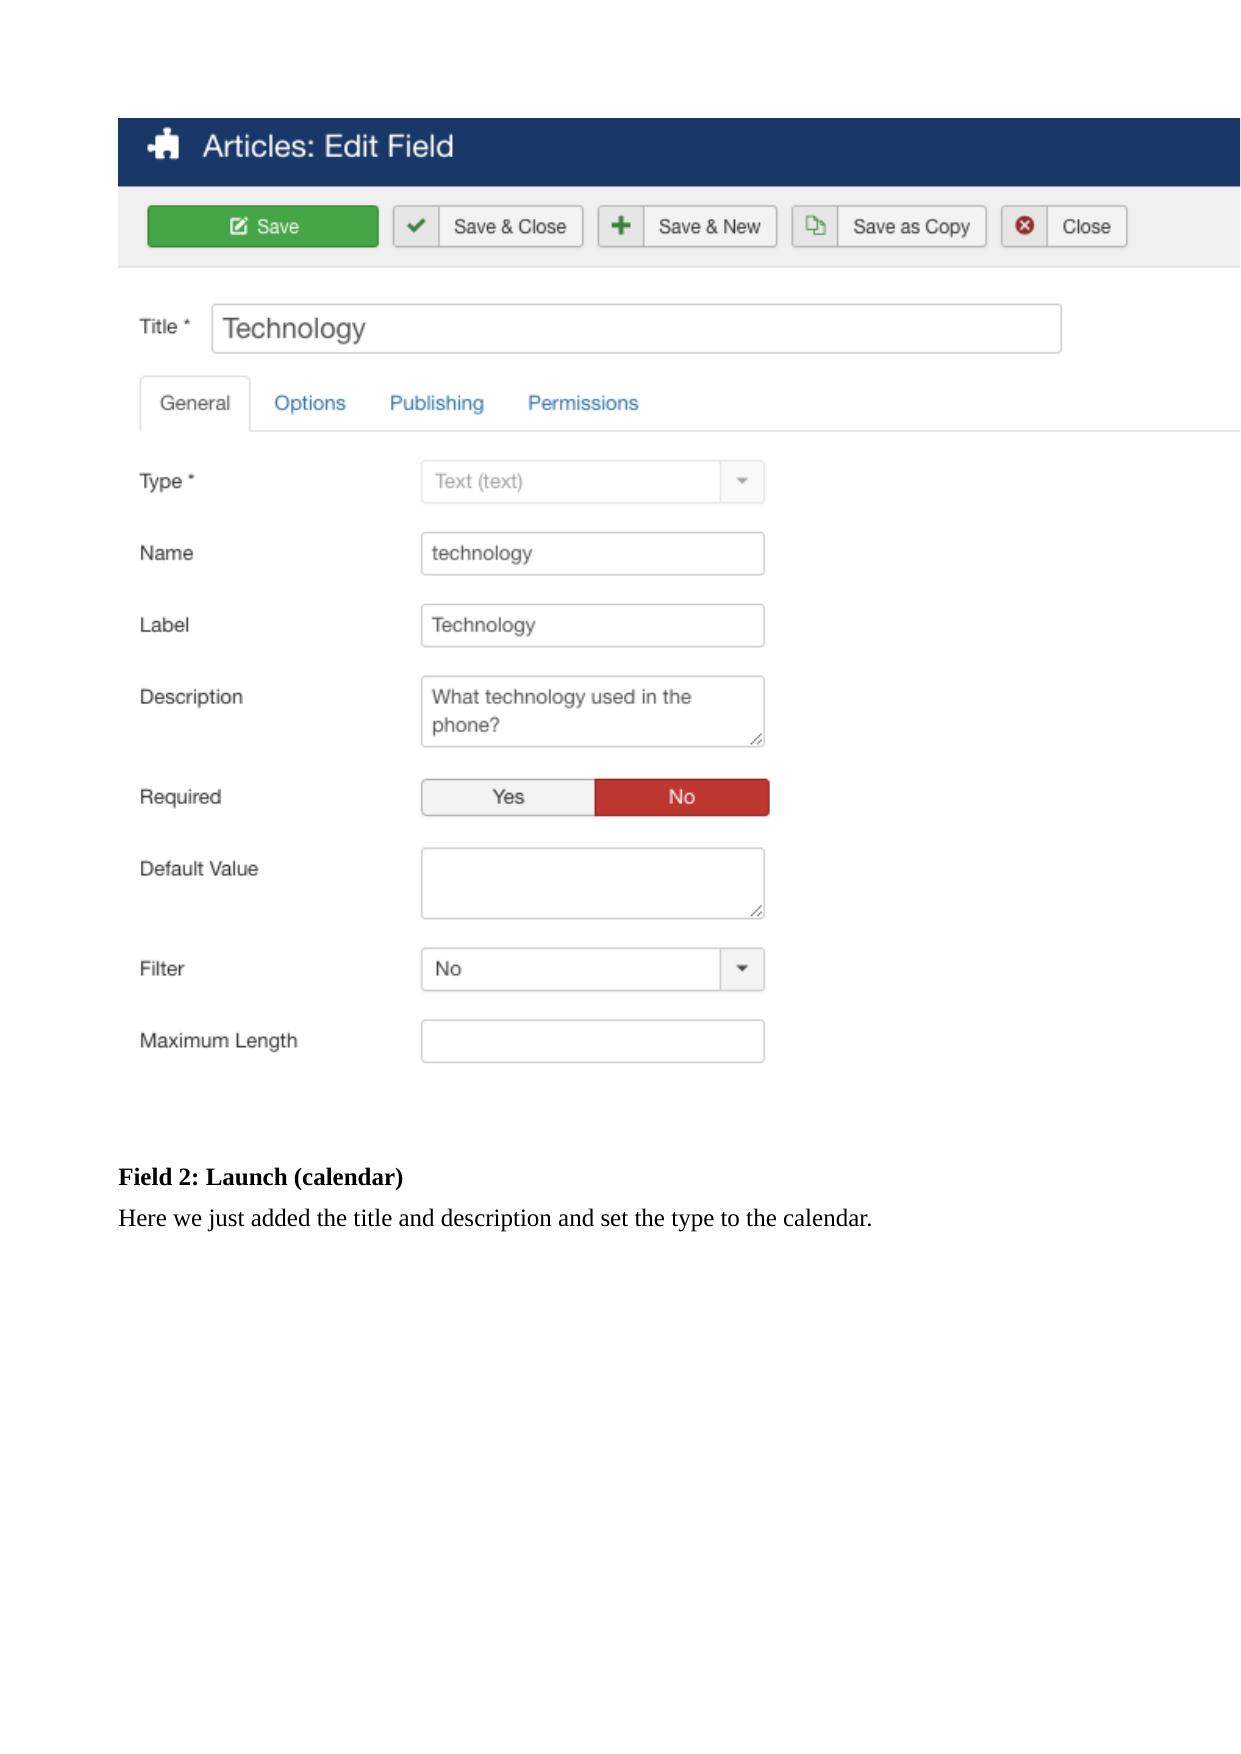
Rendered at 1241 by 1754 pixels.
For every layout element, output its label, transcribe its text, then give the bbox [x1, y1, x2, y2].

text Here we just added the title and description and set the type to the calendar. [118, 1203, 1122, 1232]
subtitle Field 2: Launch (calendar) [118, 1162, 1122, 1191]
picture [118, 118, 1241, 1129]
